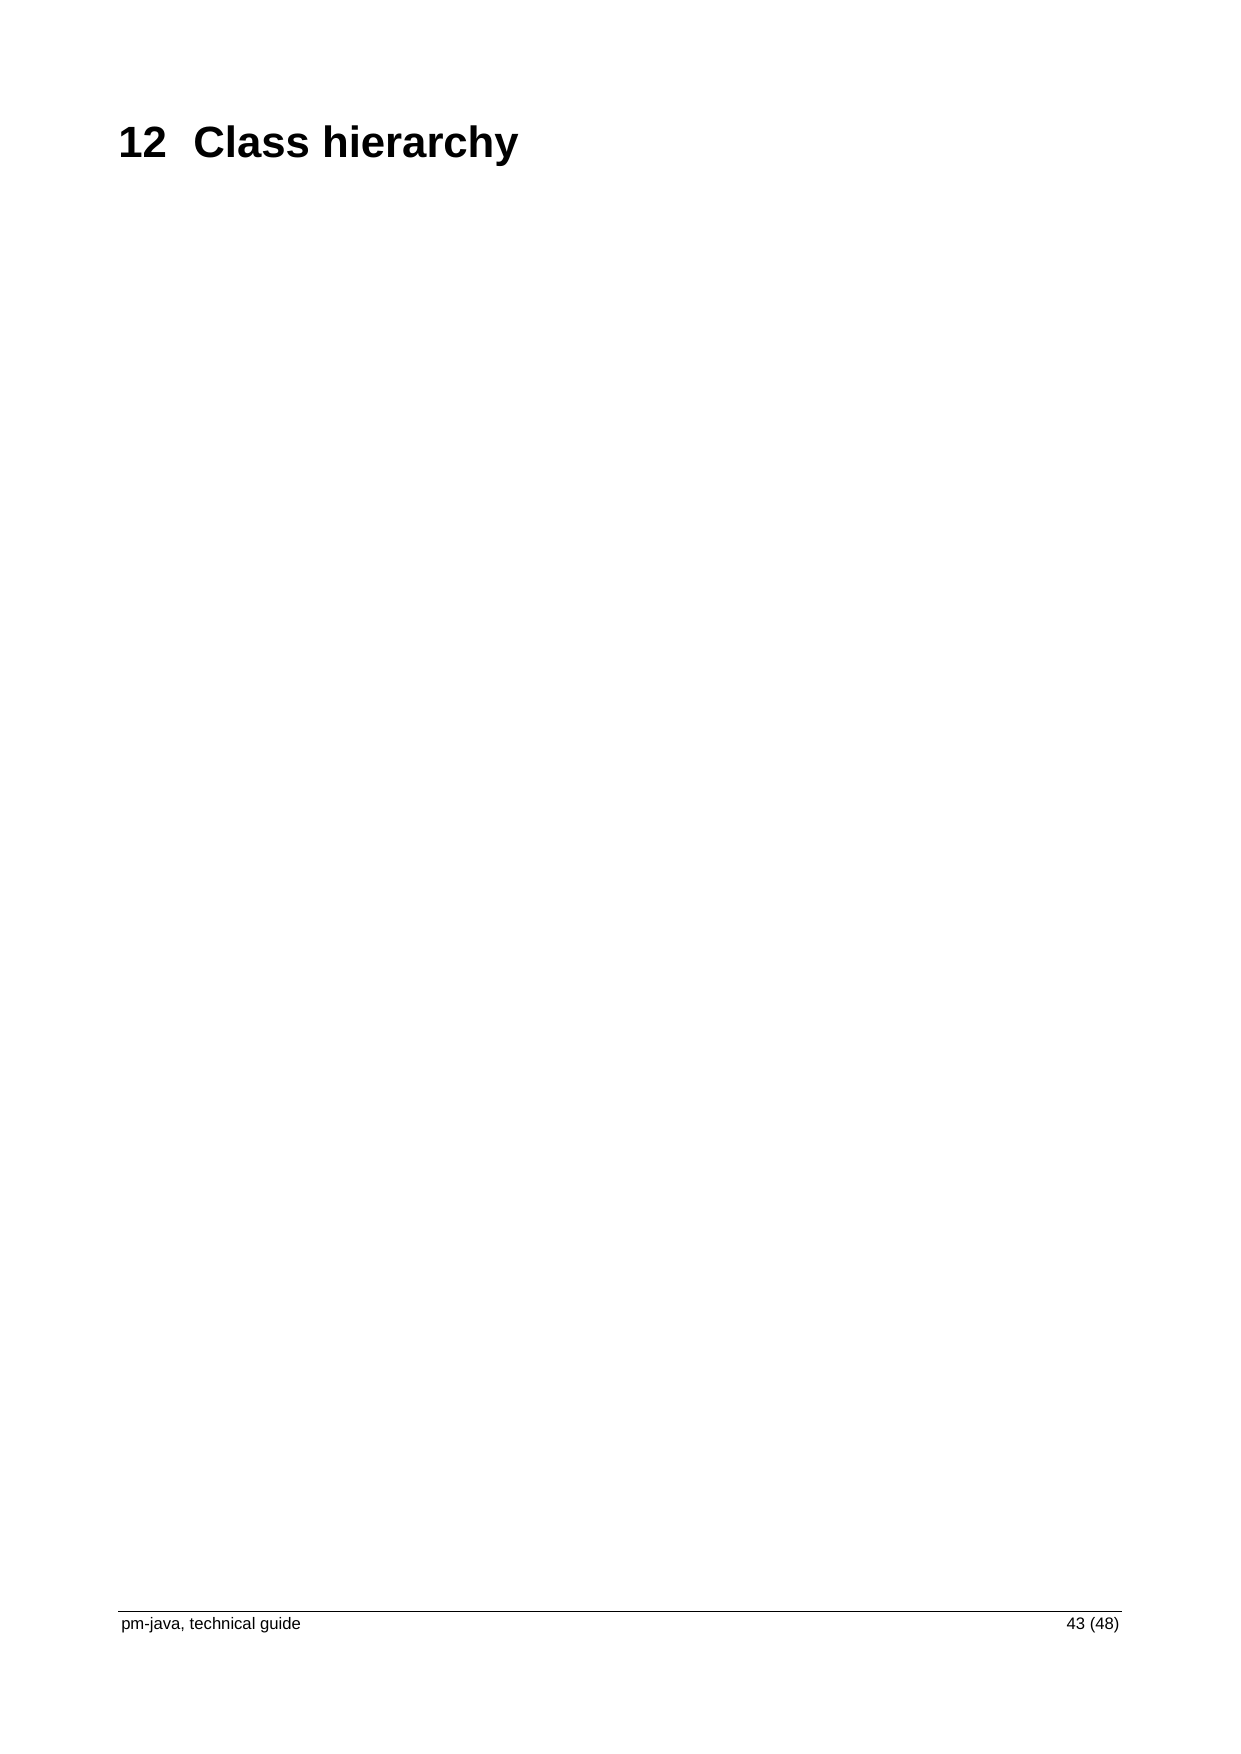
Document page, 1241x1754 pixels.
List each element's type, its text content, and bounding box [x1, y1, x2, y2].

subtitle Class hierarchy [118, 118, 1122, 167]
